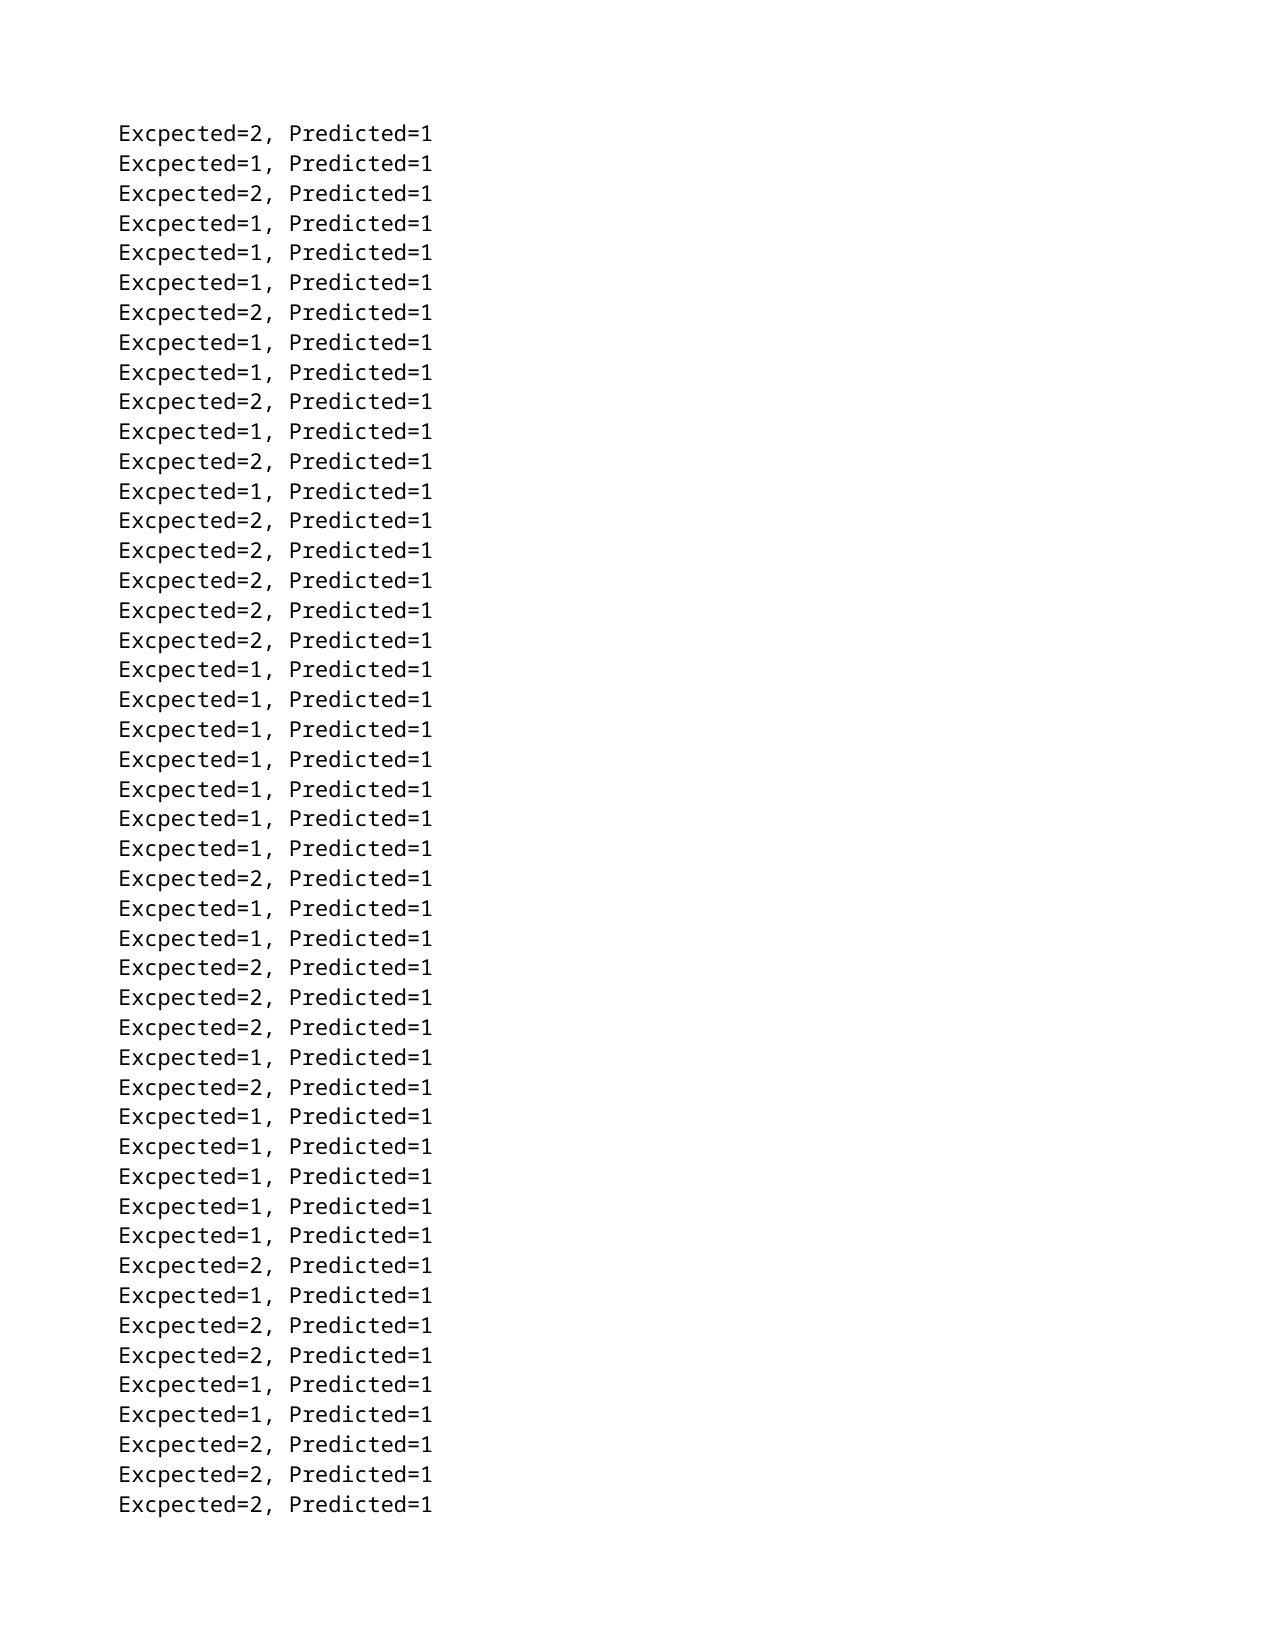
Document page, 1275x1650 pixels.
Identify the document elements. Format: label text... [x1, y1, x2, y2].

text Excpected=2, Predicted=1 [118, 386, 1157, 416]
text Excpected=2, Predicted=1 [118, 178, 1157, 207]
text Excpected=2, Predicted=1 [118, 505, 1157, 535]
text Excpected=1, Predicted=1 [118, 744, 1157, 773]
text Excpected=1, Predicted=1 [118, 1131, 1157, 1161]
text Excpected=1, Predicted=1 [118, 1042, 1157, 1071]
text Excpected=2, Predicted=1 [118, 1250, 1157, 1280]
text Excpected=2, Predicted=1 [118, 863, 1157, 893]
text Excpected=1, Predicted=1 [118, 803, 1157, 833]
text Excpected=2, Predicted=1 [118, 1488, 1157, 1518]
text Excpected=2, Predicted=1 [118, 535, 1157, 565]
text Excpected=1, Predicted=1 [118, 1191, 1157, 1220]
text Excpected=2, Predicted=1 [118, 1429, 1157, 1459]
text Excpected=2, Predicted=1 [118, 446, 1157, 476]
text Excpected=1, Predicted=1 [118, 148, 1157, 178]
text Excpected=2, Predicted=1 [118, 1339, 1157, 1369]
text Excpected=1, Predicted=1 [118, 207, 1157, 237]
text Excpected=1, Predicted=1 [118, 893, 1157, 922]
text Excpected=1, Predicted=1 [118, 476, 1157, 505]
text Excpected=1, Predicted=1 [118, 1280, 1157, 1310]
text Excpected=1, Predicted=1 [118, 237, 1157, 267]
text Excpected=1, Predicted=1 [118, 773, 1157, 803]
text Excpected=2, Predicted=1 [118, 1012, 1157, 1042]
text Excpected=2, Predicted=1 [118, 1310, 1157, 1339]
text Excpected=2, Predicted=1 [118, 624, 1157, 654]
text Excpected=2, Predicted=1 [118, 565, 1157, 595]
text Excpected=1, Predicted=1 [118, 327, 1157, 356]
text Excpected=2, Predicted=1 [118, 982, 1157, 1012]
text Excpected=2, Predicted=1 [118, 118, 1157, 148]
text Excpected=1, Predicted=1 [118, 922, 1157, 952]
text Excpected=1, Predicted=1 [118, 684, 1157, 714]
text Excpected=1, Predicted=1 [118, 1369, 1157, 1399]
text Excpected=1, Predicted=1 [118, 1161, 1157, 1191]
text Excpected=1, Predicted=1 [118, 356, 1157, 386]
text Excpected=2, Predicted=1 [118, 952, 1157, 982]
text Excpected=1, Predicted=1 [118, 1399, 1157, 1429]
text Excpected=1, Predicted=1 [118, 833, 1157, 863]
text Excpected=2, Predicted=1 [118, 1071, 1157, 1101]
text Excpected=1, Predicted=1 [118, 267, 1157, 297]
text Excpected=2, Predicted=1 [118, 1459, 1157, 1488]
text Excpected=1, Predicted=1 [118, 1220, 1157, 1250]
text Excpected=1, Predicted=1 [118, 654, 1157, 684]
text Excpected=2, Predicted=1 [118, 595, 1157, 624]
text Excpected=2, Predicted=1 [118, 297, 1157, 327]
text Excpected=1, Predicted=1 [118, 1101, 1157, 1131]
text Excpected=1, Predicted=1 [118, 416, 1157, 446]
text Excpected=1, Predicted=1 [118, 714, 1157, 744]
